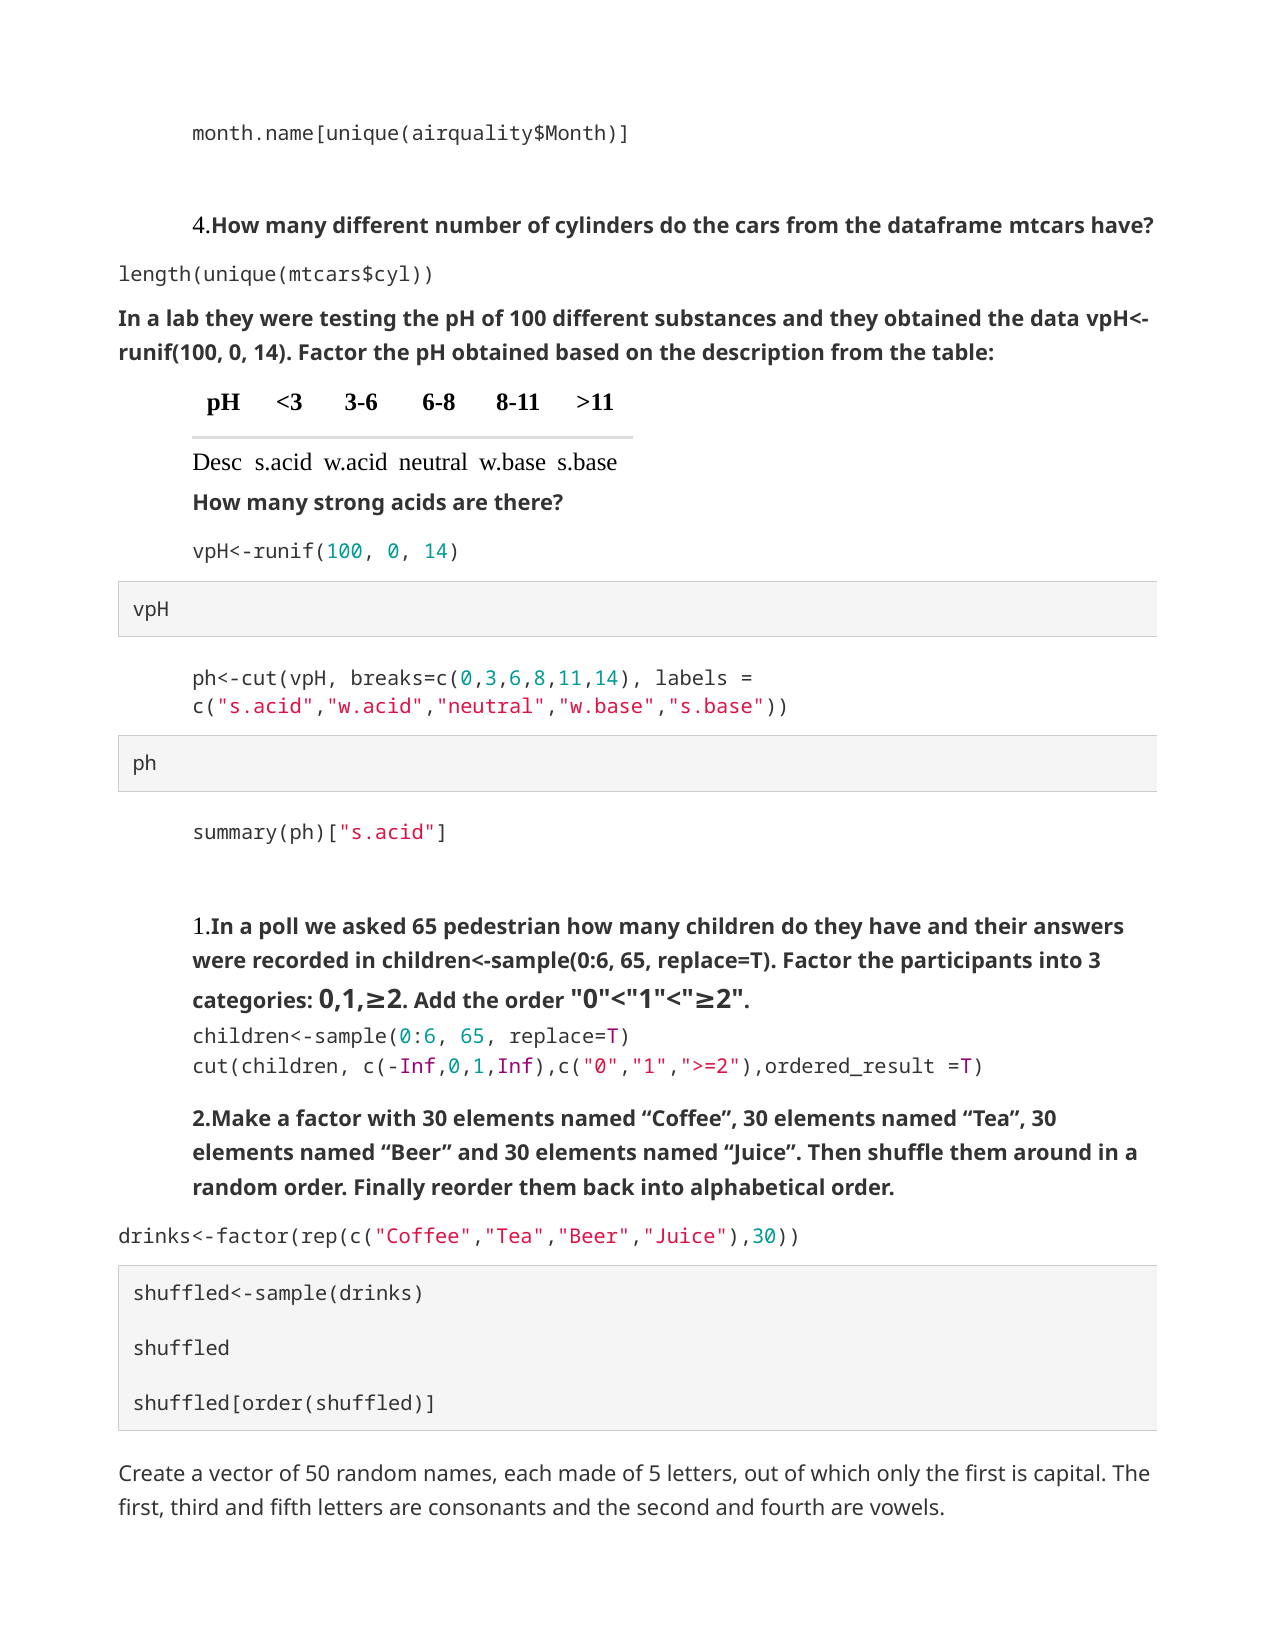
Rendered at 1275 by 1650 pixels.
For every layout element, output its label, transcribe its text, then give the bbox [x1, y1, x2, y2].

table_cell w.base [479, 439, 557, 487]
list summary(ph)["s.acid"] [118, 818, 1157, 846]
table_header <3 [255, 387, 323, 436]
text vpH [119, 582, 1157, 636]
text In a lab they were testing the pH of 100 different substances and they obtained the data vpH<-runif(100, 0, 14). Factor the pH obtained based on the description from the table: [118, 303, 1157, 367]
list Make a factor with 30 elements named “Coffee”, 30 elements named “Tea”, 30 elements named “Beer” and 30 elements named “Juice”. Then shuffle them around in a random order. Finally reorder them back into alphabetical order. [118, 1103, 1157, 1201]
list ph<-cut(vpH, breaks=c(0,3,6,8,11,14), labels = c("s.acid","w.acid","neutral","w.base","s.base")) [118, 664, 1157, 719]
text length(unique(mtcars$cyl)) [118, 260, 1157, 288]
list In a poll we asked 65 pedestrian how many children do they have and their answers were recorded in children<-sample(0:6, 65, replace=T). Factor the participants into 3 categories: 0,1,≥2. Add the order "0"<"1"<"≥2". [118, 911, 1157, 1017]
table_cell s.base [557, 439, 633, 487]
text Create a vector of 50 random names, each made of 5 letters, out of which only the first is capital. The first, third and fifth letters are consonants and the second and fourth are vowels. [118, 1458, 1157, 1522]
table_header 8-11 [479, 387, 557, 436]
list children<-sample(0:6, 65, replace=T) [118, 1022, 1157, 1050]
text shuffled<-sample(drinks) [119, 1266, 1157, 1307]
list vpH<-runif(100, 0, 14) [118, 537, 1157, 565]
list How many strong acids are there? [118, 487, 1157, 517]
table_header 6-8 [399, 387, 479, 436]
list month.name[unique(airquality$Month)] [118, 118, 1157, 146]
table_header >11 [557, 387, 633, 436]
table_cell neutral [399, 439, 479, 487]
table_cell Desc [192, 439, 254, 487]
text ph [119, 736, 1157, 791]
text cut(children, c(-Inf,0,1,Inf),c("0","1",">=2"),ordered_result =T) [118, 1050, 1157, 1079]
text shuffled[order(shuffled)] [119, 1374, 1157, 1430]
table_header pH [192, 387, 254, 436]
text drinks<-factor(rep(c("Coffee","Tea","Beer","Juice"),30)) [118, 1221, 1157, 1249]
table_cell w.acid [323, 439, 398, 487]
table_cell s.acid [255, 439, 323, 487]
table_header 3-6 [323, 387, 398, 436]
text shuffled [119, 1319, 1157, 1361]
list How many different number of cylinders do the cars from the dataframe mtcars have? [118, 210, 1157, 240]
